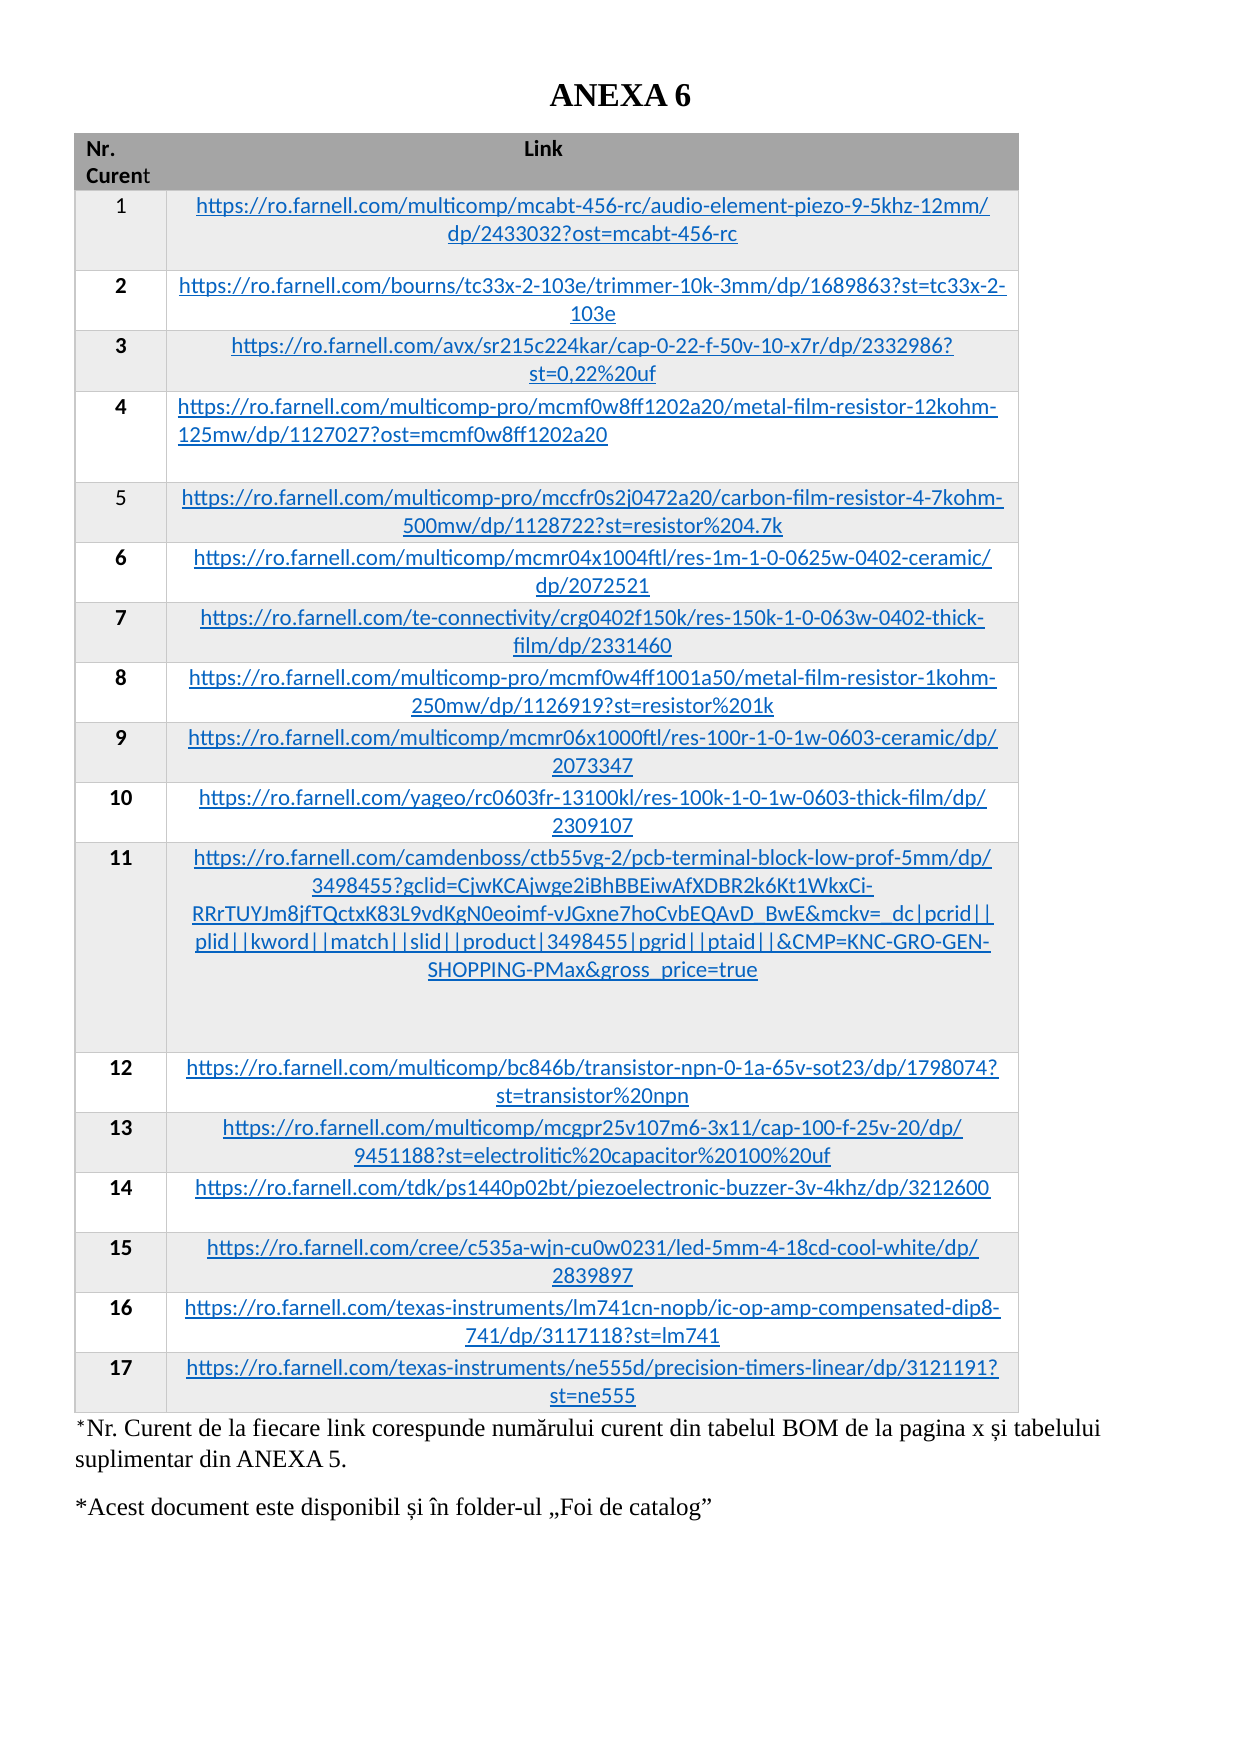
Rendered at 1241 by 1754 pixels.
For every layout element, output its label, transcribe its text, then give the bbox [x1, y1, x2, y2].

table_header Link [166, 134, 1018, 190]
table_cell 8 [76, 663, 166, 722]
table_cell 5 [76, 483, 166, 542]
table_cell https://ro.farnell.com/yageo/rc0603fr-13100kl/res-100k-1-0-1w-0603-thick-film/dp/2309107 [167, 783, 1018, 842]
text ANEXA 6 [75, 75, 1165, 113]
table_cell 13 [76, 1113, 166, 1172]
table_cell https://ro.farnell.com/multicomp/mcgpr25v107m6-3x11/cap-100-f-25v-20/dp/9451188?st=electrolitic%20capacitor%20100%20uf [167, 1113, 1018, 1172]
table_cell 10 [76, 783, 166, 842]
table_cell https://ro.farnell.com/bourns/tc33x-2-103e/trimmer-10k-3mm/dp/1689863?st=tc33x-2-103e [167, 271, 1018, 330]
table_cell 16 [76, 1293, 166, 1352]
table_cell 4 [76, 392, 166, 482]
table_cell https://ro.farnell.com/multicomp-pro/mcmf0w8ff1202a20/metal-film-resistor-12kohm-125mw/dp/1127027?ost=mcmf0w8ff1202a20 [167, 392, 1018, 482]
table_cell 12 [76, 1053, 166, 1112]
table_cell 2 [76, 271, 166, 330]
table_cell 3 [76, 331, 166, 391]
table_cell https://ro.farnell.com/te-connectivity/crg0402f150k/res-150k-1-0-063w-0402-thick-film/dp/2331460 [167, 603, 1018, 662]
table_cell 6 [76, 543, 166, 602]
table_cell https://ro.farnell.com/multicomp/mcmr04x1004ftl/res-1m-1-0-0625w-0402-ceramic/dp/2072521 [167, 543, 1018, 602]
table_cell https://ro.farnell.com/multicomp-pro/mccfr0s2j0472a20/carbon-film-resistor-4-7kohm-500mw/dp/1128722?st=resistor%204.7k [167, 483, 1018, 542]
table_cell 14 [76, 1173, 166, 1232]
table_cell https://ro.farnell.com/tdk/ps1440p02bt/piezoelectronic-buzzer-3v-4khz/dp/3212600 [167, 1173, 1018, 1232]
table_cell 15 [76, 1233, 166, 1292]
table_cell https://ro.farnell.com/avx/sr215c224kar/cap-0-22-f-50v-10-x7r/dp/2332986?st=0,22%20uf [167, 331, 1018, 391]
table_cell https://ro.farnell.com/cree/c535a-wjn-cu0w0231/led-5mm-4-18cd-cool-white/dp/2839897 [167, 1233, 1018, 1292]
table_cell https://ro.farnell.com/multicomp/mcmr06x1000ftl/res-100r-1-0-1w-0603-ceramic/dp/2073347 [167, 723, 1018, 782]
table_cell 7 [76, 603, 166, 662]
table_cell https://ro.farnell.com/multicomp/bc846b/transistor-npn-0-1a-65v-sot23/dp/1798074?st=transistor%20npn [167, 1053, 1018, 1112]
table_cell 1 [76, 191, 166, 270]
table_cell https://ro.farnell.com/texas-instruments/lm741cn-nopb/ic-op-amp-compensated-dip8-741/dp/3117118?st=lm741 [167, 1293, 1018, 1352]
text *Nr. Curent de la fiecare link corespunde numărului curent din tabelul BOM de la pagina x și tabelului suplimentar din ANEXA 5. [75, 1413, 1165, 1473]
table_cell 11 [76, 843, 166, 1052]
text *Acest document este disponibil și în folder-ul „Foi de catalog” [75, 1492, 1165, 1520]
table_cell 17 [76, 1353, 166, 1412]
table_cell https://ro.farnell.com/multicomp/mcabt-456-rc/audio-element-piezo-9-5khz-12mm/dp/2433032?ost=mcabt-456-rc [167, 191, 1018, 270]
table_cell https://ro.farnell.com/multicomp-pro/mcmf0w4ff1001a50/metal-film-resistor-1kohm-250mw/dp/1126919?st=resistor%201k [167, 663, 1018, 722]
table_cell https://ro.farnell.com/texas-instruments/ne555d/precision-timers-linear/dp/3121191?st=ne555 [167, 1353, 1018, 1412]
table_cell 9 [76, 723, 166, 782]
table_header Nr. Curent [76, 134, 166, 190]
table_cell https://ro.farnell.com/camdenboss/ctb55vg-2/pcb-terminal-block-low-prof-5mm/dp/3498455?gclid=CjwKCAjwge2iBhBBEiwAfXDBR2k6Kt1WkxCi-RRrTUYJm8jfTQctxK83L9vdKgN0eoimf-vJGxne7hoCvbEQAvD_BwE&mckv=_dc|pcrid||plid||kword||match||slid||product|3498455|pgrid||ptaid||&CMP=KNC-GRO-GEN-SHOPPING-PMax&gross_price=true [167, 843, 1018, 1052]
